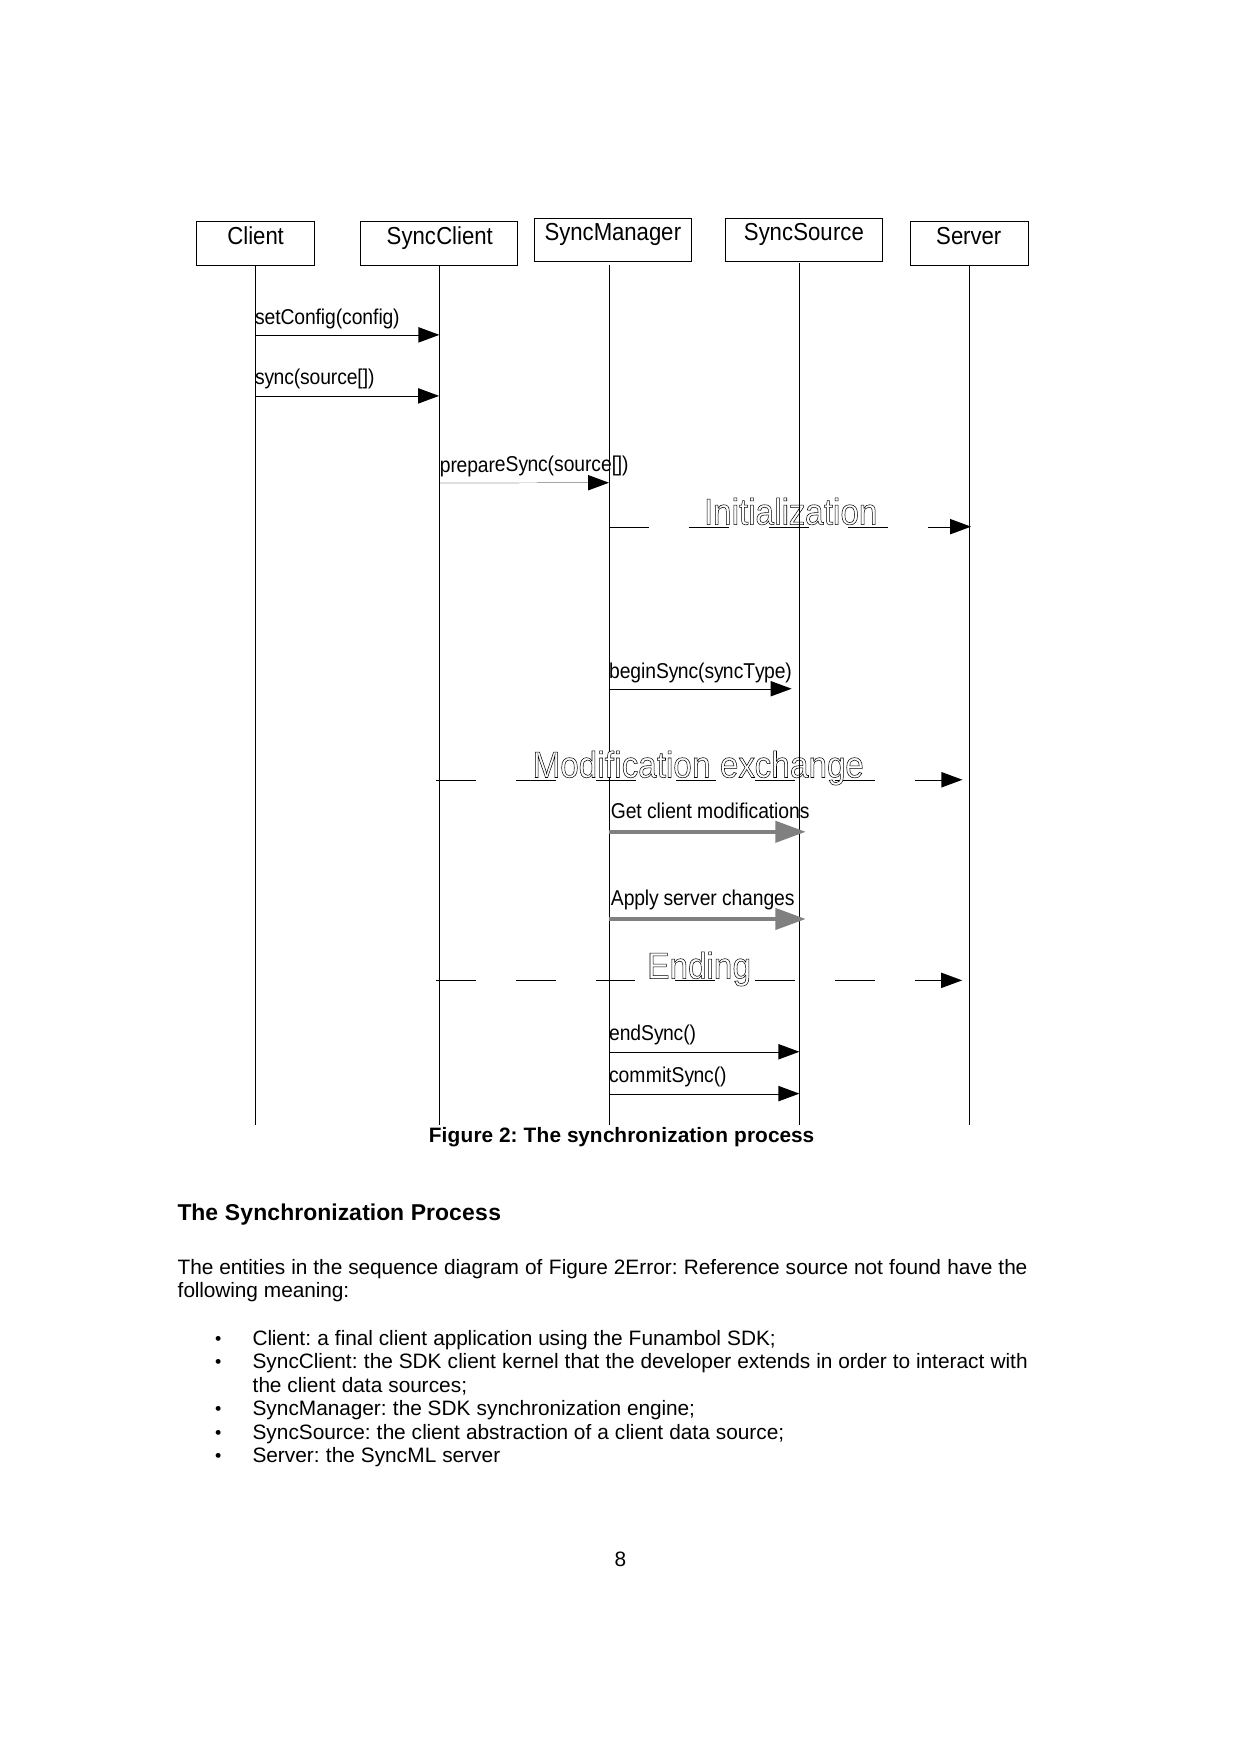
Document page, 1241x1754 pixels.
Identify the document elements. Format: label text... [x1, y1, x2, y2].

text Figure 2: The synchronization process [178, 202, 1064, 1147]
text The entities in the sequence diagram of Figure 2Error: Reference source not found have the following meaning: [177, 1255, 1063, 1302]
list Client: a final client application using the Funambol SDK; [215, 1326, 1063, 1349]
list SyncManager: the SDK synchronization engine; [215, 1397, 1063, 1420]
list SyncClient: the SDK client kernel that the developer extends in order to interact with the client data sources; [215, 1349, 1063, 1397]
list SyncSource: the client abstraction of a client data source; [215, 1420, 1063, 1444]
subtitle The Synchronization Process [177, 177, 1064, 1226]
list Server: the SyncML server [215, 1444, 1063, 1467]
